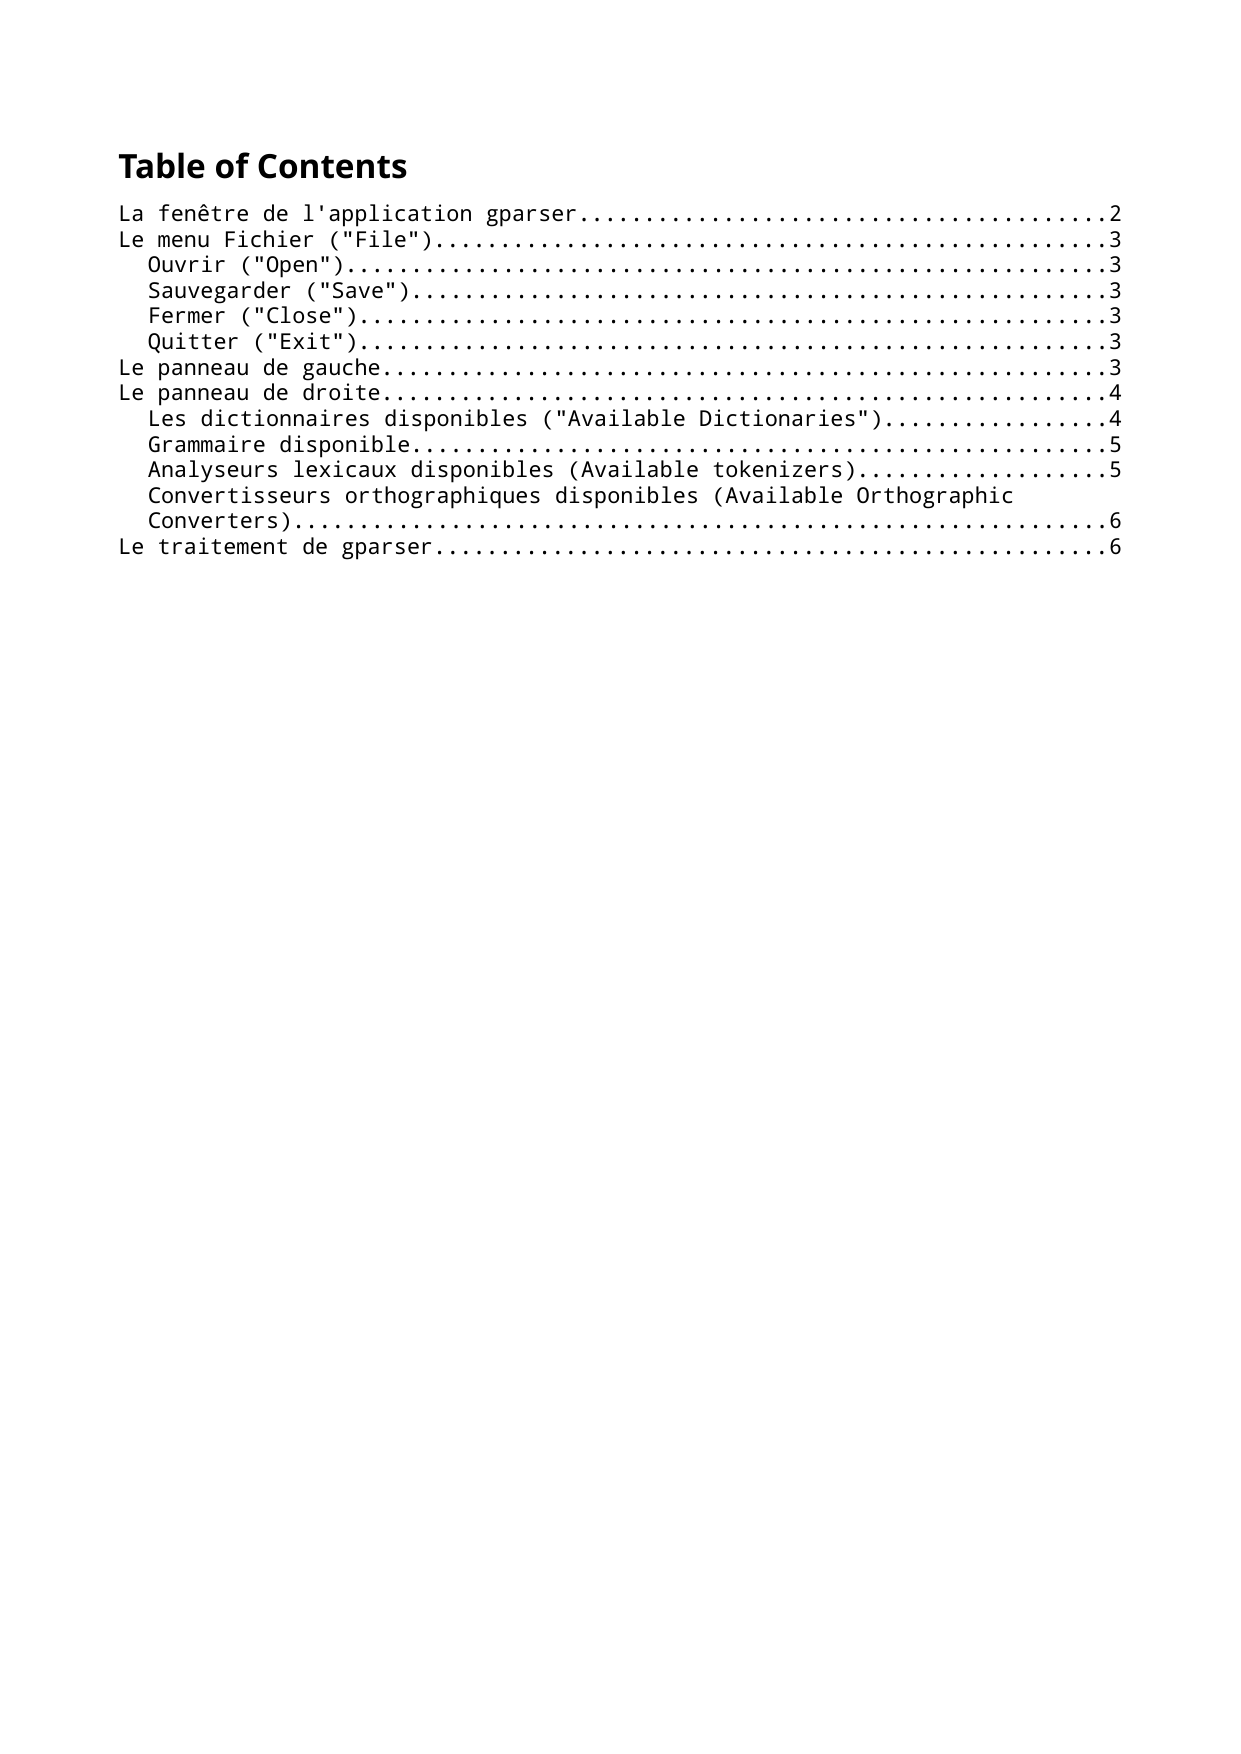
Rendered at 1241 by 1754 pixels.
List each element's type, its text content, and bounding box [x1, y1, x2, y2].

text Le panneau de gauche 3 [118, 355, 1122, 380]
text Le menu Fichier ("File") 3 [118, 227, 1122, 252]
text Le traitement de gparser 6 [118, 534, 1122, 560]
text Grammaire disponible 5 [148, 432, 1122, 457]
subtitle Table of Contents [118, 143, 1122, 188]
text Analyseurs lexicaux disponibles (Available tokenizers) 5 [148, 457, 1122, 483]
text La fenêtre de l'application gparser 2 [118, 201, 1122, 227]
text Quitter ("Exit") 3 [148, 329, 1122, 355]
text Fermer ("Close") 3 [148, 303, 1122, 329]
text Les dictionnaires disponibles ("Available Dictionaries") 4 [148, 406, 1122, 432]
text Ouvrir ("Open") 3 [148, 252, 1122, 278]
text Convertisseurs orthographiques disponibles (Available Orthographic Converters) 6 [148, 483, 1122, 534]
text Sauvegarder ("Save") 3 [148, 278, 1122, 303]
text Le panneau de droite 4 [118, 380, 1122, 406]
